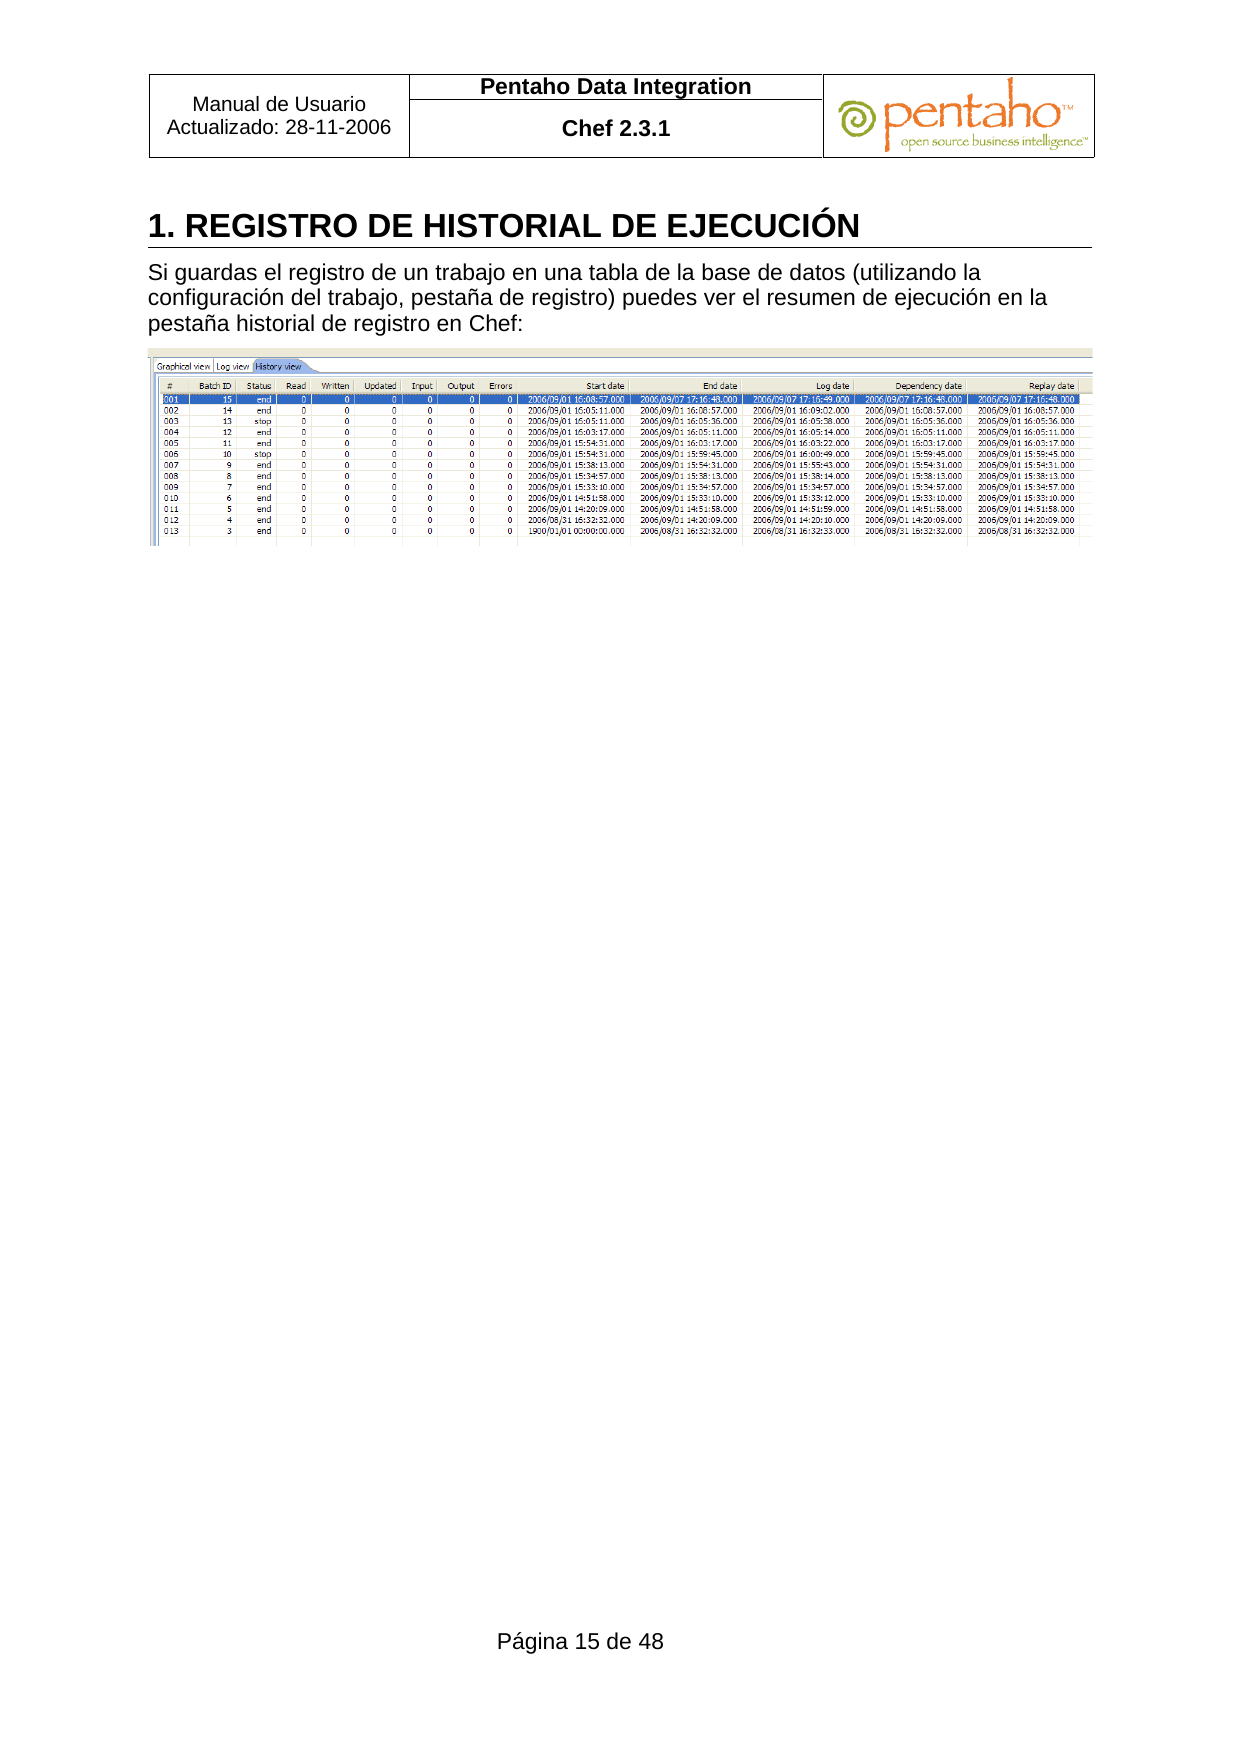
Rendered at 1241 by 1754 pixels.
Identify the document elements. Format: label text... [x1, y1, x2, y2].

text Si guardas el registro de un trabajo en una tabla de la base de datos (utilizando la configuración del trabajo, pestaña de registro) puedes ver el resumen de ejecución en la pestaña historial de registro en Chef: [148, 259, 1092, 336]
subtitle Registro de Historial de Ejecución [148, 208, 1092, 247]
